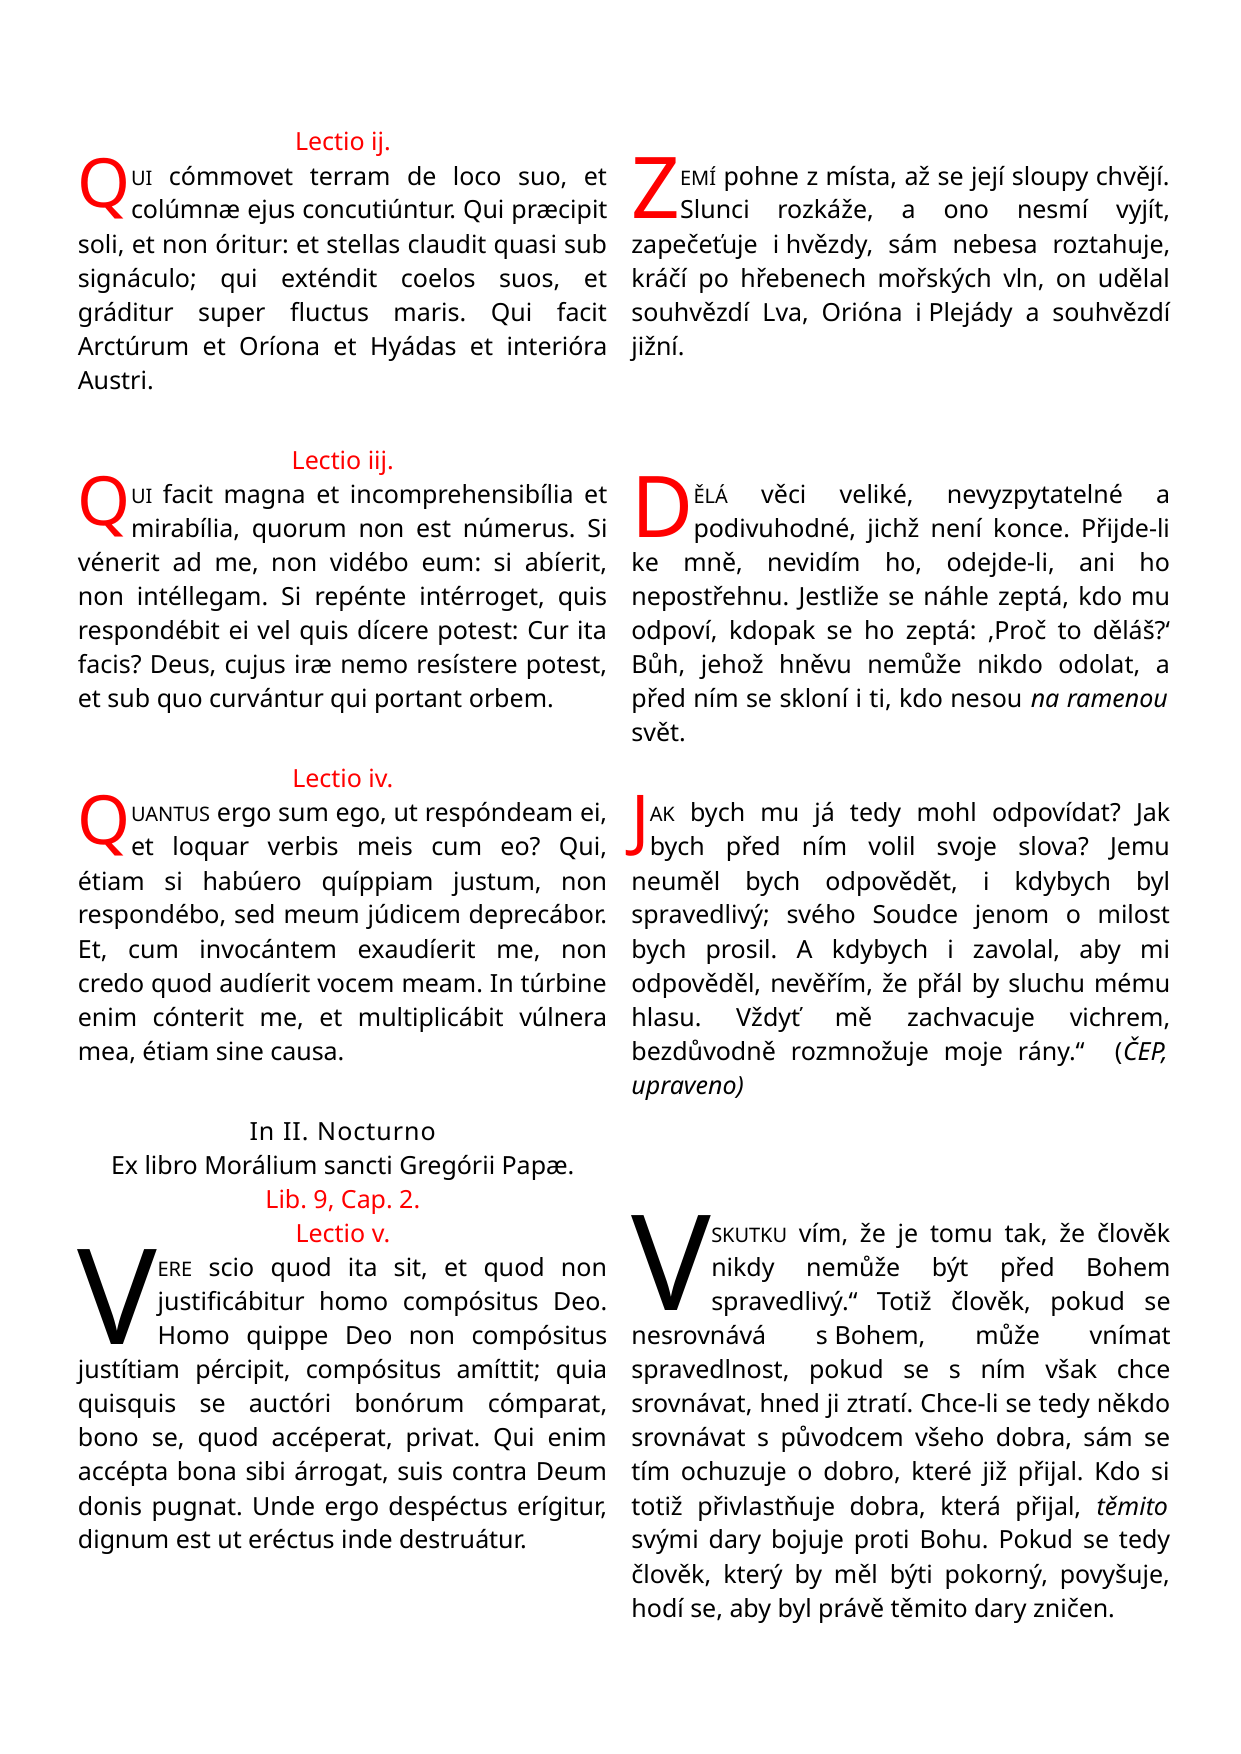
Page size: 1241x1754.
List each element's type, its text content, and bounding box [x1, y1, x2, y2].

table_cell Lectio ij. Qui cómmovet terram de loco suo, et colúmnæ ejus concutiúntur. Qui præcipit soli, et non óritur: et stellas claudit quasi sub signáculo; qui exténdit coelos suos, et gráditur super fluctus maris. Qui facit Arctúrum et Oríona et Hyádas et interióra Austri. [66, 118, 619, 437]
table_cell In II. Nocturno Ex libro Morálium sancti Gregórii Papæ. Lib. 9, Cap. 2. Lectio v. Vere scio quod ita sit, et quod non justificábitur homo compósitus Deo. Homo quippe Deo non compósitus justítiam pércipit, compósitus amíttit; quia quisquis se auctóri bonórum cómparat, bono se, quod accéperat, privat. Qui enim accépta bona sibi árrogat, suis contra Deum donis pugnat. Unde ergo despéctus erígitur, dignum est ut eréctus inde destruátur. [66, 1108, 619, 1630]
table_cell Dělá věci veliké, nevyzpytatelné a podivuhodné, jichž není konce. Přijde-li ke mně, nevidím ho, odejde-li, ani ho nepostřehnu. Jestliže se náhle zeptá, kdo mu odpoví, kdopak se ho zeptá: ‚Proč to děláš?‘ Bůh, jehož hněvu nemůže nikdo odolat, a před ním se skloní i ti, kdo nesou na ramenou svět. [619, 437, 1182, 755]
table_cell Lectio iij. Qui facit magna et incomprehensibília et mirabília, quorum non est númerus. Si vénerit ad me, non vidébo eum: si abíerit, non intéllegam. Si repénte intérroget, quis respondébit ei vel quis dícere potest: Cur ita facis? Deus, cujus iræ nemo resístere potest, et sub quo curvántur qui portant orbem. [66, 437, 619, 755]
table_cell Zemí pohne z místa, až se její sloupy chvějí. Slunci rozkáže, a ono nesmí vyjít, zapečeťuje i hvězdy, sám nebesa roztahuje, kráčí po hřebenech mořských vln, on udělal souhvězdí Lva, Orióna i Plejády a souhvězdí jižní. [619, 118, 1182, 437]
table_cell Lectio iv. Quantus ergo sum ego, ut respóndeam ei, et loquar verbis meis cum eo? Qui, étiam si habúero quíppiam justum, non respondébo, sed meum júdicem deprecábor. Et, cum invocántem exaudíerit me, non credo quod audíerit vocem meam. In túrbine enim cónterit me, et multiplicábit vúlnera mea, étiam sine causa. [66, 755, 619, 1107]
table_cell Vskutku vím, že je tomu tak, že člověk nikdy nemůže být před Bohem spravedlivý.“ Totiž člověk, pokud se nesrovnává s Bohem, může vnímat spravedlnost, pokud se s ním však chce srovnávat, hned ji ztratí. Chce-li se tedy někdo srovnávat s původcem všeho dobra, sám se tím ochuzuje o dobro, které již přijal. Kdo si totiž přivlastňuje dobra, která přijal, těmito svými dary bojuje proti Bohu. Pokud se tedy člověk, který by měl býti pokorný, povyšuje, hodí se, aby byl právě těmito dary zničen. [619, 1108, 1182, 1630]
table_cell Jak bych mu já tedy mohl odpovídat? Jak bych před ním volil svoje slova? Jemu neuměl bych odpovědět, i kdybych byl spravedlivý; svého Soudce jenom o milost bych prosil. A kdybych i zavolal, aby mi odpověděl, nevěřím, že přál by sluchu mému hlasu. Vždyť mě zachvacuje vichrem, bezdůvodně rozmnožuje moje rány.“ (ČEP, upraveno) [619, 755, 1182, 1107]
